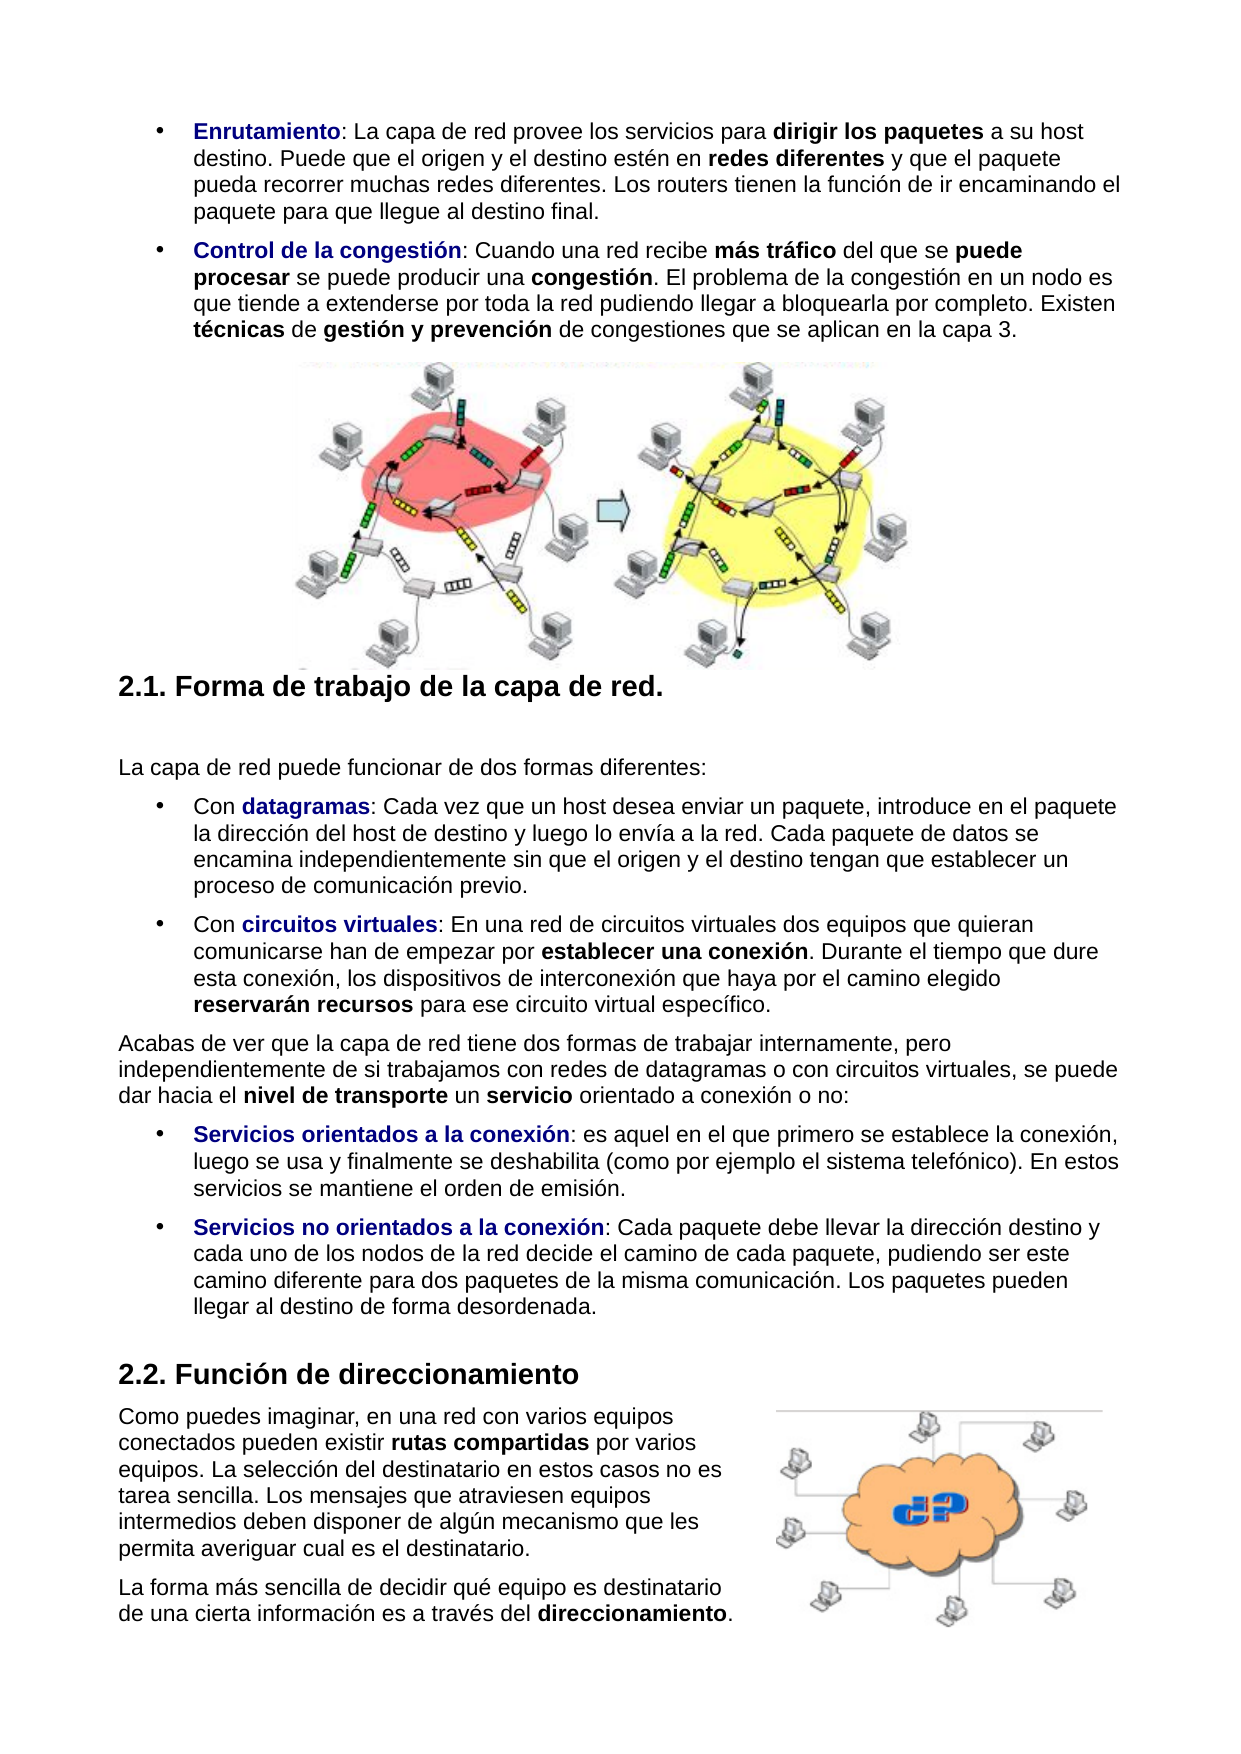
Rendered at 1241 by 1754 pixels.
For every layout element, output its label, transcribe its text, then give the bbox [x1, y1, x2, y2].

subtitle 2.1. Forma de trabajo de la capa de red. [118, 380, 1122, 703]
subtitle 2.2. Función de direccionamiento [118, 1357, 1122, 1390]
list Enrutamiento: La capa de red provee los servicios para dirigir los paquetes a su host destino. Puede que el origen y el destino estén en redes diferentes y que el paquete pueda recorrer muchas redes diferentes. Los routers tienen la función de ir encaminando el paquete para que llegue al destino final. [156, 118, 1122, 224]
list Servicios no orientados a la conexión: Cada paquete debe llevar la dirección destino y cada uno de los nodos de la red decide el camino de cada paquete, pudiendo ser este camino diferente para dos paquetes de la misma comunicación. Los paquetes pueden llegar al destino de forma desordenada. [156, 1213, 1122, 1319]
picture [291, 362, 913, 670]
picture [776, 1410, 1103, 1646]
list Control de la congestión: Cuando una red recibe más tráfico del que se puede procesar se puede producir una congestión. El problema de la congestión en un nodo es que tiende a extenderse por toda la red pudiendo llegar a bloquearla por completo. Existen técnicas de gestión y prevención de congestiones que se aplican en la capa 3. [156, 237, 1122, 342]
text La forma más sencilla de decidir qué equipo es destinatario de una cierta información es a través del direccionamiento. [118, 1573, 776, 1626]
text Como puedes imaginar, en una red con varios equipos conectados pueden existir rutas compartidas por varios equipos. La selección del destinatario en estos casos no es tarea sencilla. Los mensajes que atraviesen equipos intermedios deben disponer de algún mecanismo que les permita averiguar cual es el destinatario. [118, 1403, 1122, 1561]
list Con datagramas: Cada vez que un host desea enviar un paquete, introduce en el paquete la dirección del host de destino y luego lo envía a la red. Cada paquete de datos se encamina independientemente sin que el origen y el destino tengan que establecer un proceso de comunicación previo. [156, 793, 1122, 899]
list Con circuitos virtuales: En una red de circuitos virtuales dos equipos que quieran comunicarse han de empezar por establecer una conexión. Durante el tiempo que dure esta conexión, los dispositivos de interconexión que haya por el camino elegido reservarán recursos para ese circuito virtual específico. [156, 911, 1122, 1017]
text La capa de red puede funcionar de dos formas diferentes: [118, 754, 1122, 780]
text Acabas de ver que la capa de red tiene dos formas de trabajar internamente, pero independientemente de si trabajamos con redes de datagramas o con circuitos virtuales, se puede dar hacia el nivel de transporte un servicio orientado a conexión o no: [118, 1030, 1122, 1109]
list Servicios orientados a la conexión: es aquel en el que primero se establece la conexión, luego se usa y finalmente se deshabilita (como por ejemplo el sistema telefónico). En estos servicios se mantiene el orden de emisión. [156, 1121, 1122, 1201]
